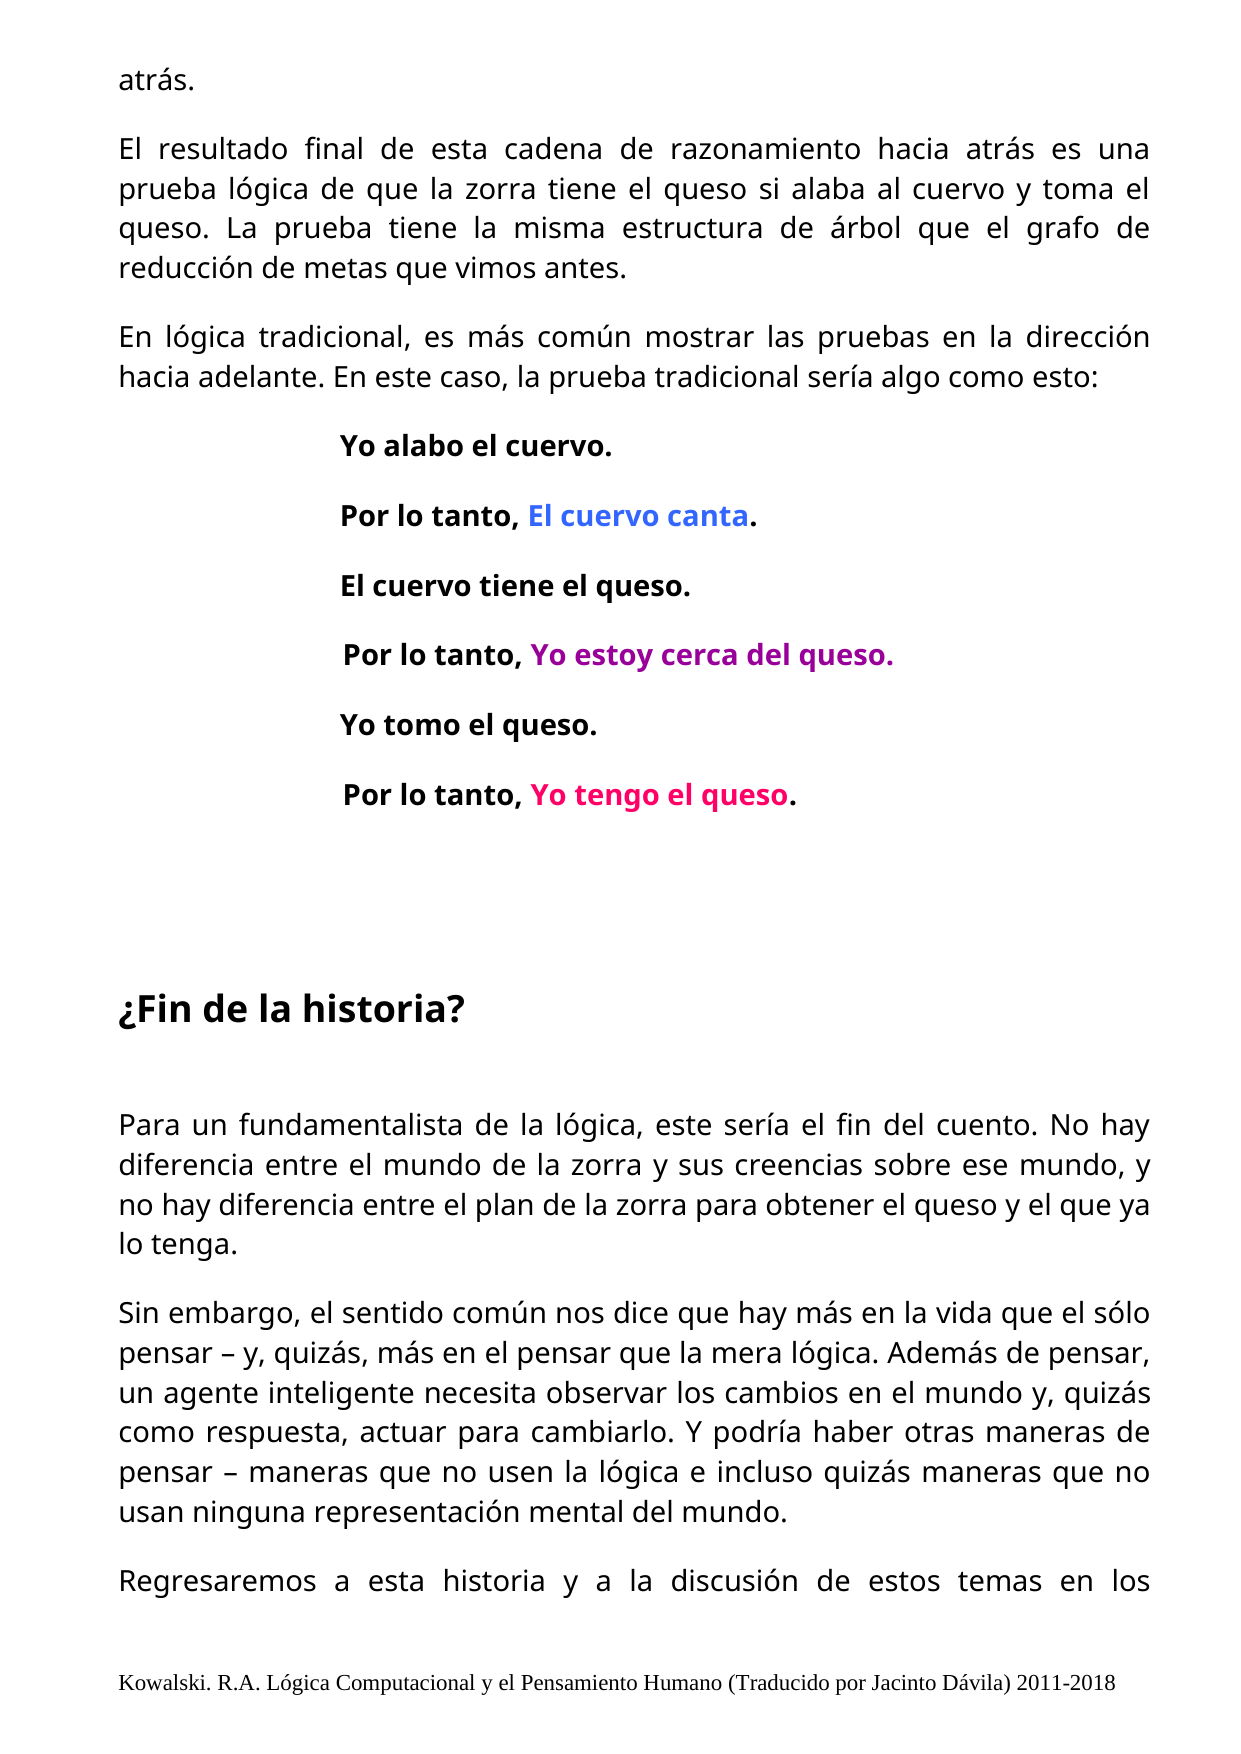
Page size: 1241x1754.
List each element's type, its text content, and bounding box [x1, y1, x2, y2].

text Para un fundamentalista de la lógica, este sería el fin del cuento. No hay diferencia entre el mundo de la zorra y sus creencias sobre ese mundo, y no hay diferencia entre el plan de la zorra para obtener el queso y el que ya lo tenga. [118, 1104, 1152, 1263]
text El resultado final de esta cadena de razonamiento hacia atrás es una prueba lógica de que la zorra tiene el queso si alaba al cuervo y toma el queso. La prueba tiene la misma estructura de árbol que el grafo de reducción de metas que vimos antes. [118, 128, 1152, 287]
text Por lo tanto, Yo tengo el queso. [342, 774, 1152, 814]
text En lógica tradicional, es más común mostrar las pruebas en la dirección hacia adelante. En este caso, la prueba tradicional sería algo como esto: [118, 316, 1152, 396]
text Regresaremos a esta historia y a la discusión de estos temas en los [118, 1560, 1152, 1600]
text Sin embargo, el sentido común nos dice que hay más en la vida que el sólo pensar – y, quizás, más en el pensar que la mera lógica. Además de pensar, un agente inteligente necesita observar los cambios en el mundo y, quizás como respuesta, actuar para cambiarlo. Y podría haber otras maneras de pensar – maneras que no usen la lógica e incluso quizás maneras que no usan ninguna representación mental del mundo. [118, 1293, 1152, 1531]
subtitle ¿Fin de la historia? [118, 983, 1152, 1034]
text atrás. [118, 59, 1152, 99]
text El cuervo tiene el queso. [339, 565, 1152, 604]
text Por lo tanto, El cuervo canta. [339, 495, 1152, 535]
text Yo tomo el queso. [339, 704, 683, 744]
text Por lo tanto, Yo estoy cerca del queso. [342, 635, 1152, 674]
text Yo alabo el cuervo. [339, 425, 683, 465]
